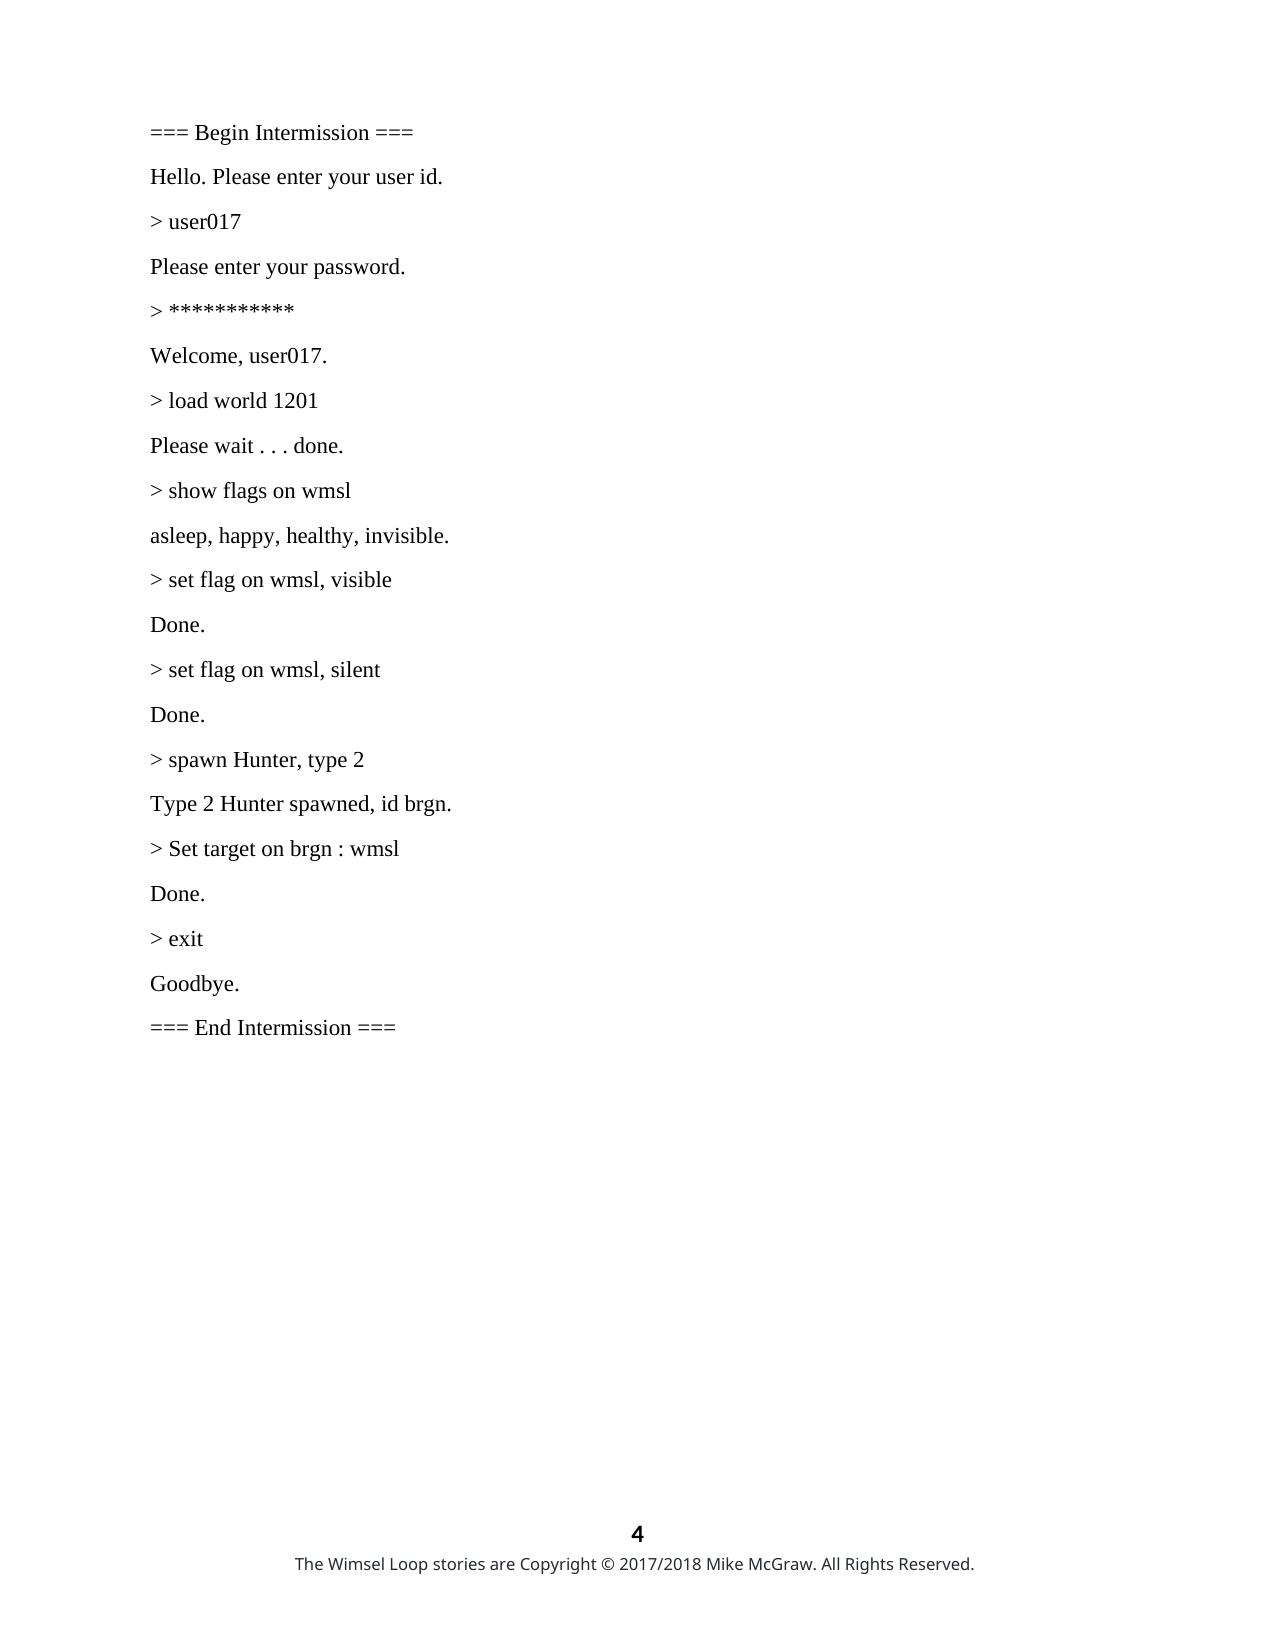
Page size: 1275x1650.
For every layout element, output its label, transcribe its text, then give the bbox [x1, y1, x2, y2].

text > set flag on wmsl, visible [150, 566, 1125, 593]
text > spawn Hunter, type 2 [150, 746, 1125, 772]
text Please enter your password. [150, 253, 1125, 279]
text > set flag on wmsl, silent [150, 656, 1125, 682]
text Please wait . . . done. [150, 432, 1125, 458]
text Done. [150, 611, 1125, 638]
text > load world 1201 [150, 387, 1125, 414]
text Hello. Please enter your user id. [150, 163, 1125, 190]
text Done. [150, 701, 1125, 727]
text Welcome, user017. [150, 342, 1125, 369]
text > exit [150, 925, 1125, 951]
text asleep, happy, healthy, invisible. [150, 522, 1125, 548]
text > user017 [150, 208, 1125, 234]
text Type 2 Hunter spawned, id brgn. [150, 790, 1125, 817]
text === Begin Intermission === [150, 118, 1125, 145]
text === End Intermission === [150, 1014, 1125, 1041]
text > show flags on wmsl [150, 477, 1125, 503]
text Goodbye. [150, 969, 1125, 996]
text > *********** [150, 298, 1125, 324]
text > Set target on brgn : wmsl [150, 835, 1125, 862]
text Done. [150, 880, 1125, 906]
